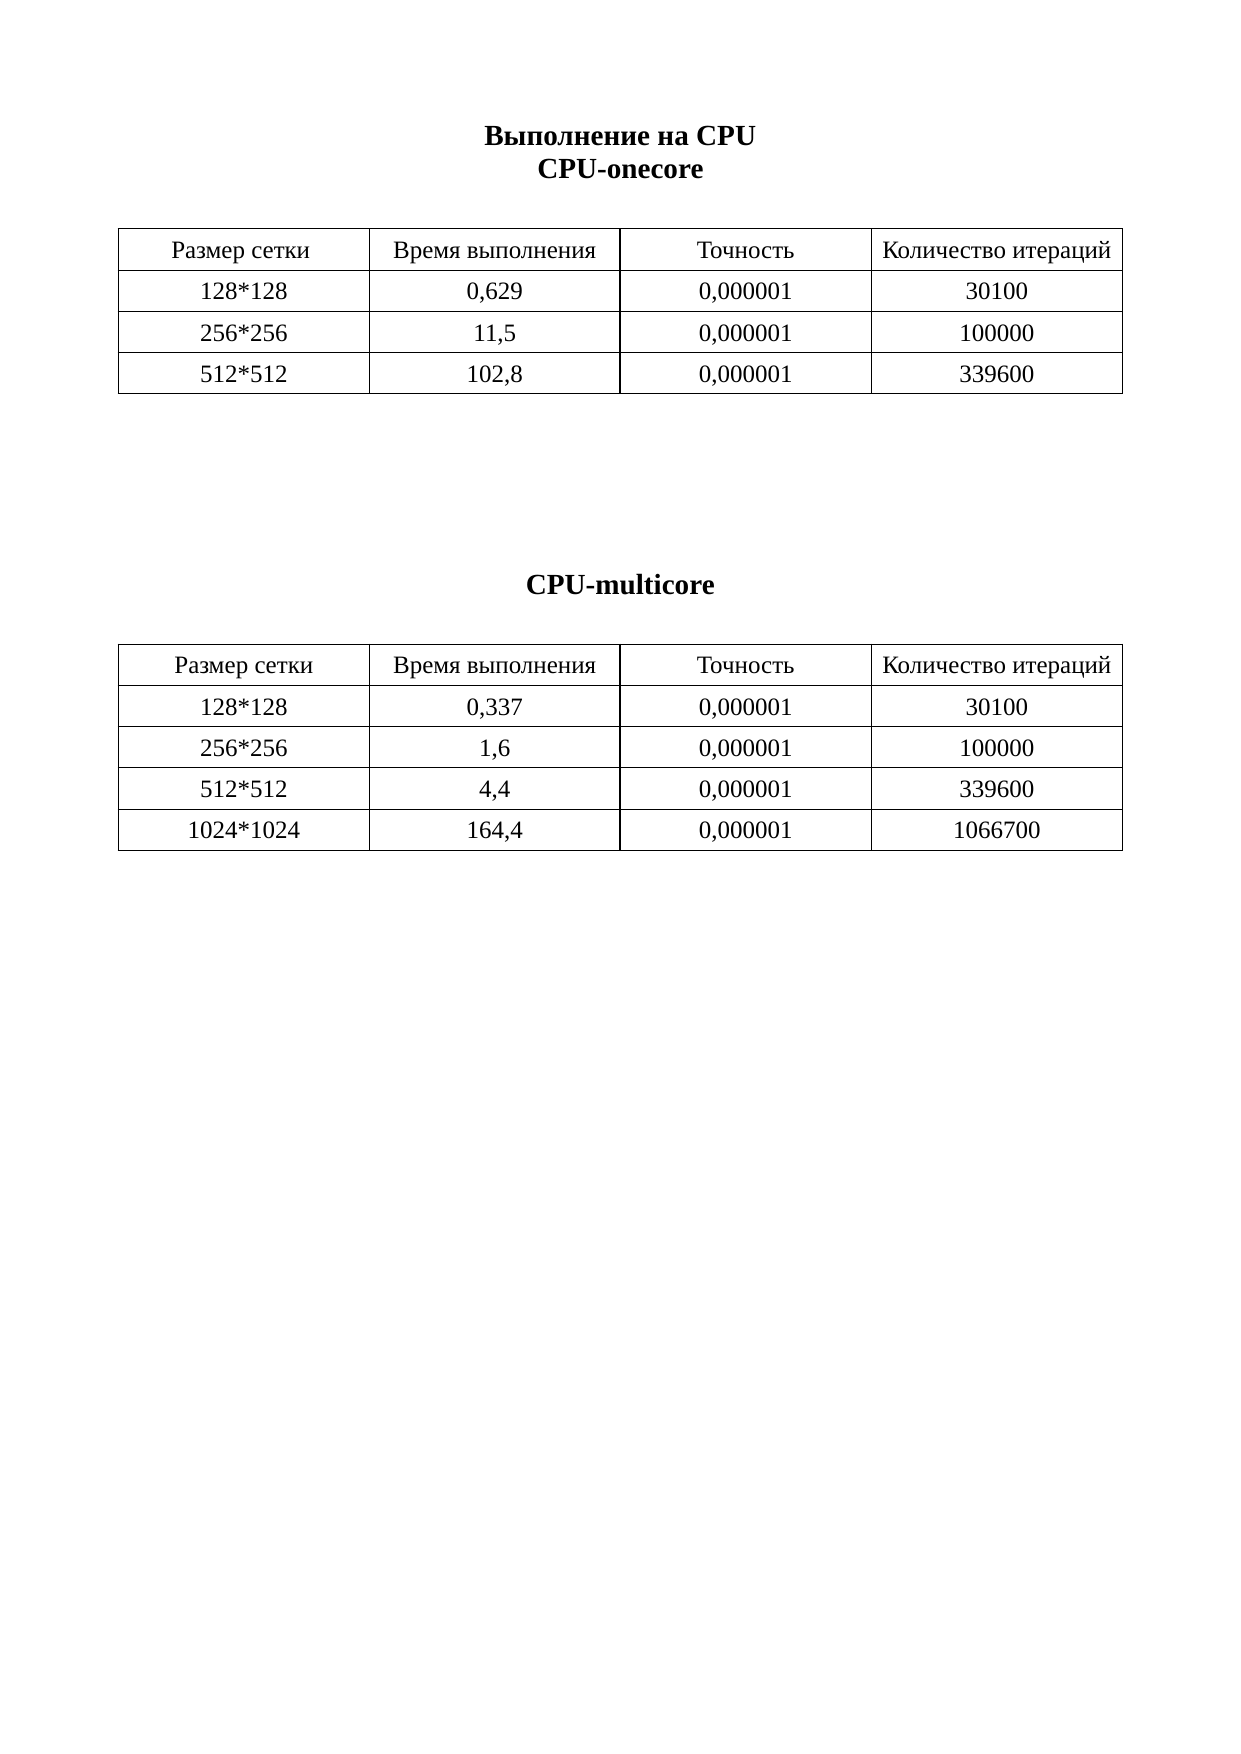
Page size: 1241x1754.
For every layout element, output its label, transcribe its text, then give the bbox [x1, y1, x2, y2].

table_header Размер сетки [119, 229, 369, 269]
table_cell 339600 [872, 768, 1122, 808]
table_cell 1024*1024 [119, 810, 369, 850]
table_cell 512*512 [119, 353, 369, 393]
text Выполнение на CPU [118, 118, 1122, 152]
table_cell 164,4 [370, 810, 619, 850]
table_header Точность [621, 645, 871, 685]
table_cell 0,000001 [621, 312, 871, 352]
table_cell 0,000001 [621, 810, 871, 850]
table_cell 512*512 [119, 768, 369, 808]
table_cell 100000 [872, 312, 1122, 352]
table_cell 4,4 [370, 768, 619, 808]
table_cell 100000 [872, 727, 1122, 767]
table_cell 128*128 [119, 271, 369, 311]
table_header Количество итераций [872, 229, 1122, 269]
table_cell 30100 [872, 686, 1122, 726]
table_cell 11,5 [370, 312, 619, 352]
table_cell 0,000001 [621, 271, 871, 311]
table_cell 0,000001 [621, 727, 871, 767]
table_cell 0,337 [370, 686, 619, 726]
table_cell 0,000001 [621, 768, 871, 808]
table_cell 339600 [872, 353, 1122, 393]
table_cell 0,629 [370, 271, 619, 311]
table_cell 102,8 [370, 353, 619, 393]
text CPU-onecore [118, 152, 1122, 185]
table_header Время выполнения [370, 229, 619, 269]
table_header Точность [621, 229, 871, 269]
table_cell 30100 [872, 271, 1122, 311]
table_cell 0,000001 [621, 353, 871, 393]
table_header Количество итераций [872, 645, 1122, 685]
table_cell 256*256 [119, 312, 369, 352]
table_cell 1,6 [370, 727, 619, 767]
table_cell 128*128 [119, 686, 369, 726]
table_cell 256*256 [119, 727, 369, 767]
table_header Время выполнения [370, 645, 619, 685]
table_header Размер сетки [119, 645, 369, 685]
text CPU-multicore [118, 567, 1122, 600]
table_cell 0,000001 [621, 686, 871, 726]
table_cell 1066700 [872, 810, 1122, 850]
